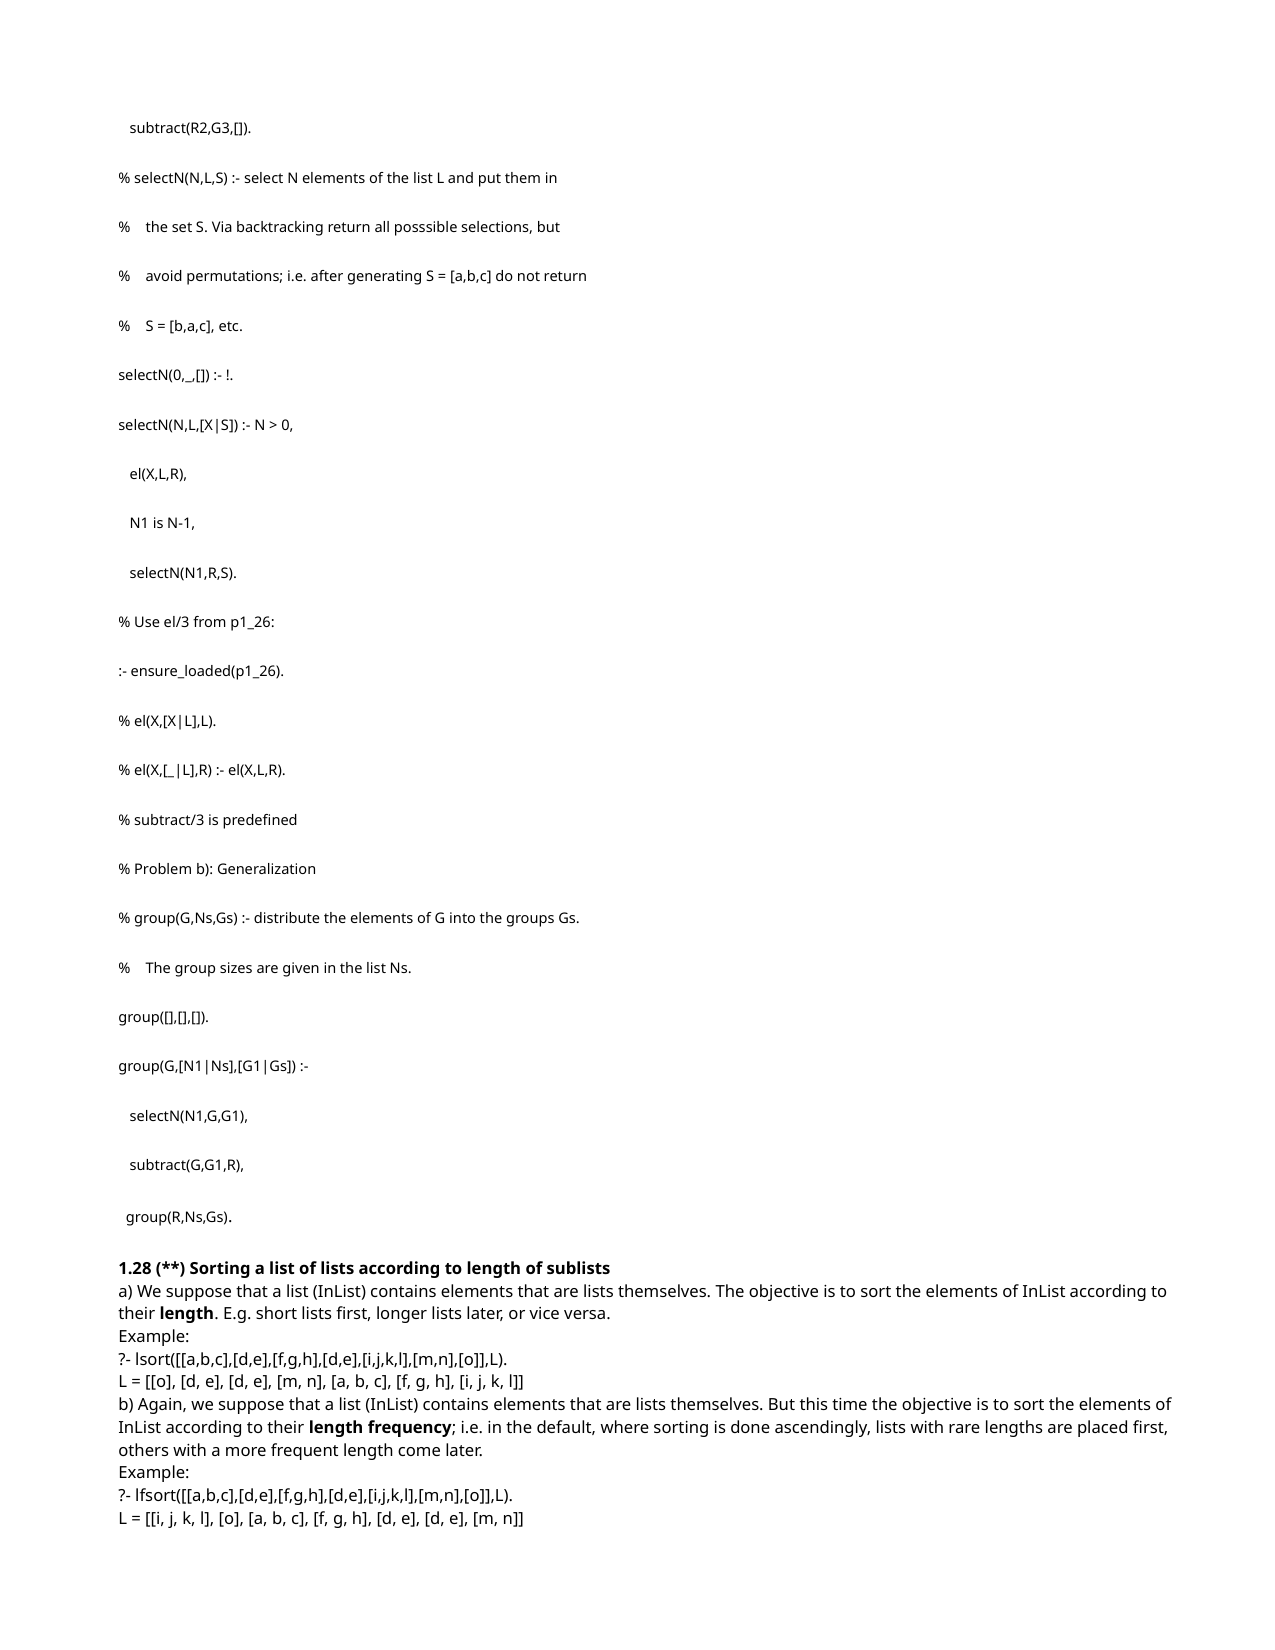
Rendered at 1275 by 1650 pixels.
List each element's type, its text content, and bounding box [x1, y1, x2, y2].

list el(X,L,R), [118, 464, 1217, 484]
list % avoid permutations; i.e. after generating S = [a,b,c] do not return [118, 266, 1217, 286]
list % group(G,Ns,Gs) :- distribute the elements of G into the groups Gs. [118, 908, 1217, 928]
list :- ensure_loaded(p1_26). [118, 661, 1217, 681]
list selectN(N,L,[X|S]) :- N > 0, [118, 414, 1217, 434]
list a) We suppose that a list (InList) contains elements that are lists themselves. The objective is to sort the elements of InList according to their length. E.g. short lists first, longer lists later, or vice versa. Example: ?- lsort([[a,b,c],[d,e],[f,g,h],[d,e],[i,j,k,l],[m,n],[o]],L). L = [[o], [d, e], [d, e], [m, n], [a, b, c], [f, g, h], [i, j, k, l]] b) Again, we suppose that a list (InList) contains elements that are lists themselves. But this time the objective is to sort the elements of InList according to their length frequency; i.e. in the default, where sorting is done ascendingly, lists with rare lengths are placed first, others with a more frequent length come later. Example: ?- lfsort([[a,b,c],[d,e],[f,g,h],[d,e],[i,j,k,l],[m,n],[o]],L). L = [[i, j, k, l], [o], [a, b, c], [f, g, h], [d, e], [d, e], [m, n]] [118, 1279, 1217, 1529]
list group(G,[N1|Ns],[G1|Gs]) :- [118, 1056, 1217, 1076]
list subtract(R2,G3,[]). [118, 118, 1217, 138]
subtitle 1.28 (**) Sorting a list of lists according to length of sublists [118, 1257, 1217, 1279]
list group(R,Ns,Gs). [118, 1204, 1217, 1227]
list selectN(N1,R,S). [118, 562, 1217, 582]
list % subtract/3 is predefined [118, 809, 1217, 829]
list subtract(G,G1,R), [118, 1155, 1217, 1175]
list % Problem b): Generalization [118, 859, 1217, 879]
list selectN(N1,G,G1), [118, 1106, 1217, 1126]
list % selectN(N,L,S) :- select N elements of the list L and put them in [118, 167, 1217, 187]
list N1 is N-1, [118, 513, 1217, 533]
list group([],[],[]). [118, 1007, 1217, 1027]
list % S = [b,a,c], etc. [118, 316, 1217, 336]
list % el(X,[_|L],R) :- el(X,L,R). [118, 760, 1217, 780]
list % Use el/3 from p1_26: [118, 612, 1217, 632]
list % The group sizes are given in the list Ns. [118, 957, 1217, 977]
list selectN(0,_,[]) :- !. [118, 365, 1217, 385]
list % el(X,[X|L],L). [118, 711, 1217, 731]
list % the set S. Via backtracking return all posssible selections, but [118, 217, 1217, 237]
